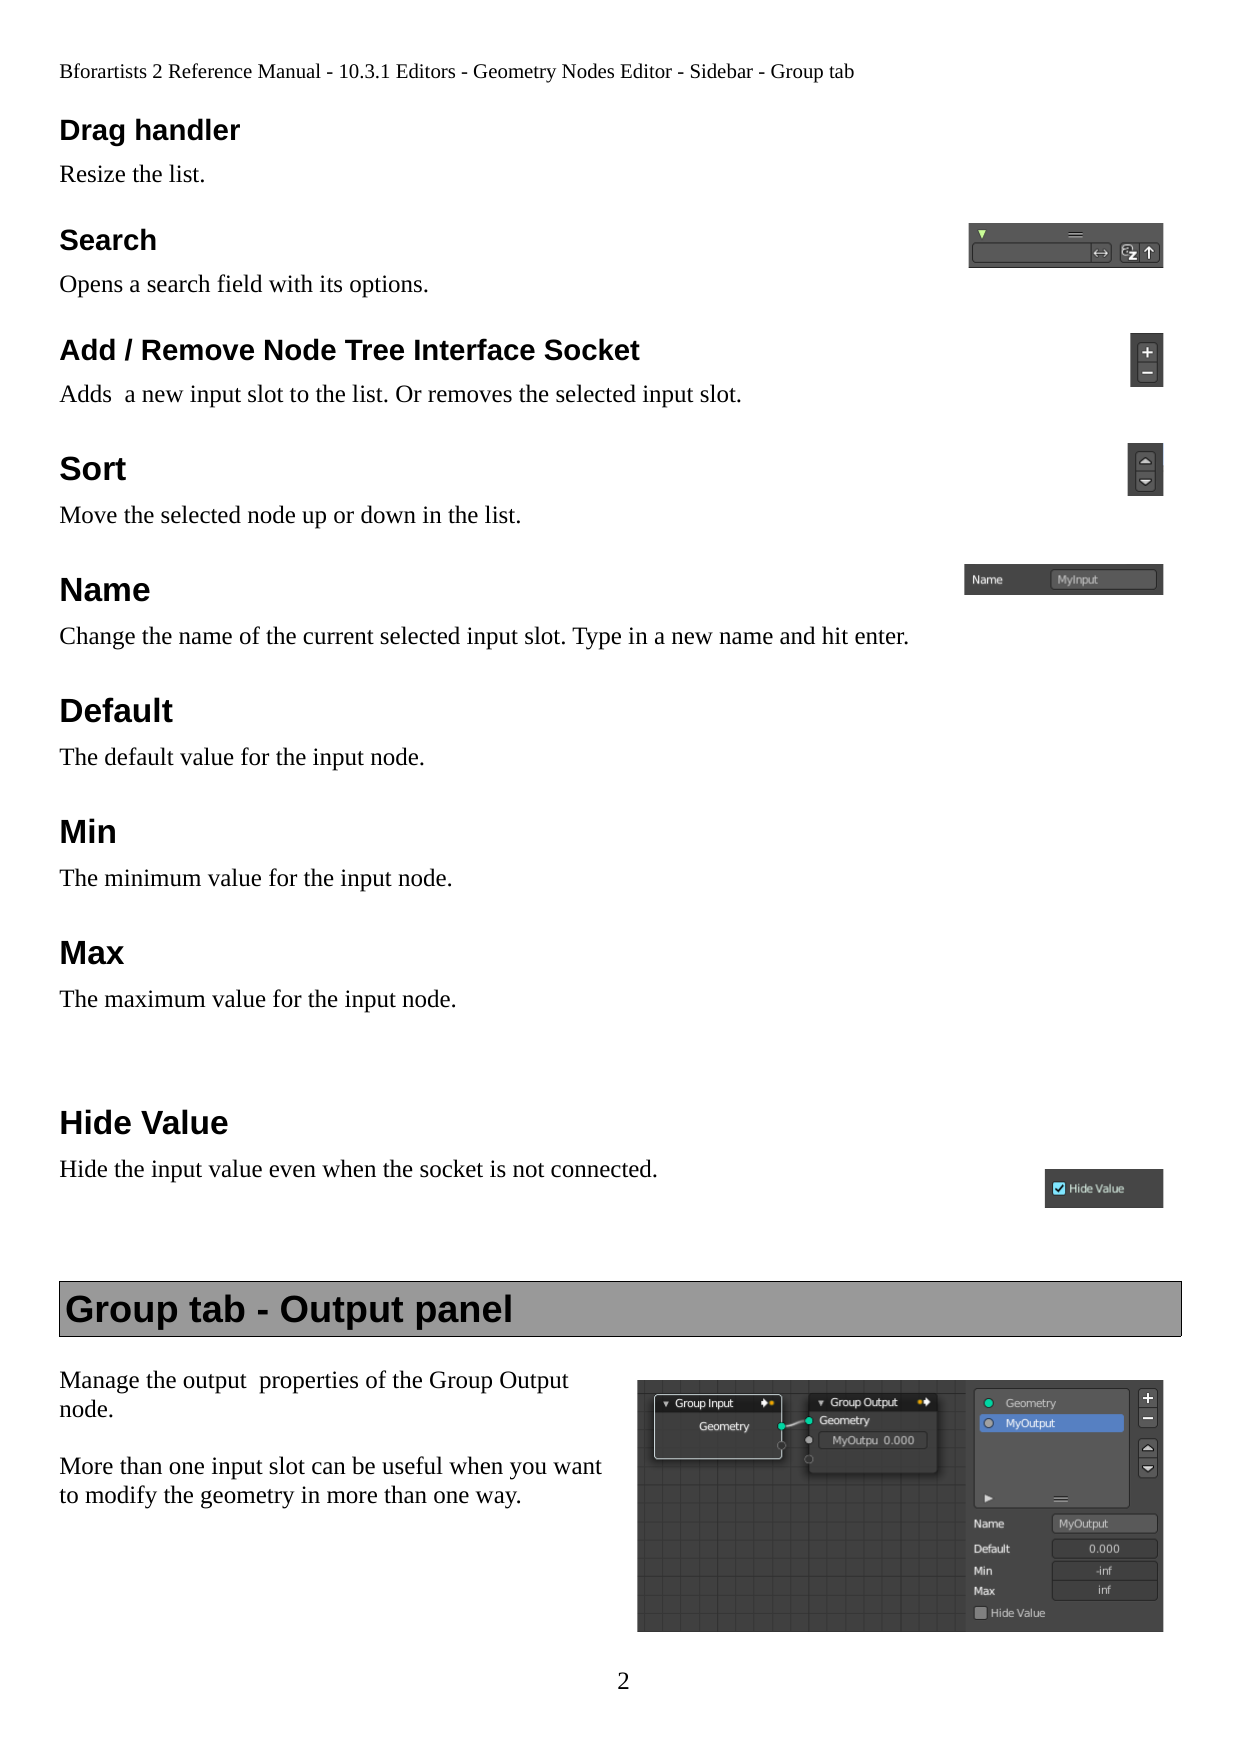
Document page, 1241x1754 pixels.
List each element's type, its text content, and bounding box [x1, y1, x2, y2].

subtitle Min [59, 812, 1181, 850]
subtitle Max [59, 933, 1181, 971]
text Adds a new input slot to the list. Or removes the selected input slot. [59, 379, 1181, 407]
picture [968, 223, 1164, 268]
subtitle Name [59, 569, 1181, 608]
text More than one input slot can be useful when you want to modify the geometry in more than one way. [59, 1451, 637, 1509]
picture [637, 1380, 1164, 1632]
text The default value for the input node. [59, 742, 1181, 771]
text The minimum value for the input node. [59, 863, 1181, 892]
subtitle Add / Remove Node Tree Interface Socket [59, 332, 1181, 366]
subtitle Hide Value [59, 1103, 1181, 1141]
table_header Group tab - Output panel [60, 1282, 1181, 1336]
subtitle Sort [59, 448, 1127, 487]
subtitle Drag handler [59, 113, 1181, 146]
picture [1127, 443, 1164, 496]
text Manage the output properties of the Group Output node. [59, 1365, 1181, 1422]
text Resize the list. [59, 159, 1181, 188]
text Move the selected node up or down in the list. [59, 500, 1181, 528]
text The maximum value for the input node. [59, 984, 1181, 1013]
text Hide the input value even when the socket is not connected. [59, 1154, 1181, 1183]
picture [1130, 333, 1164, 387]
subtitle Search [59, 222, 1181, 256]
subtitle Default [59, 691, 1181, 729]
text Change the name of the current selected input slot. Type in a new name and hit enter. [59, 621, 1181, 649]
text Opens a search field with its options. [59, 269, 1181, 297]
picture [964, 564, 1164, 595]
subtitle [1164, 448, 1181, 487]
picture [1044, 1169, 1164, 1208]
